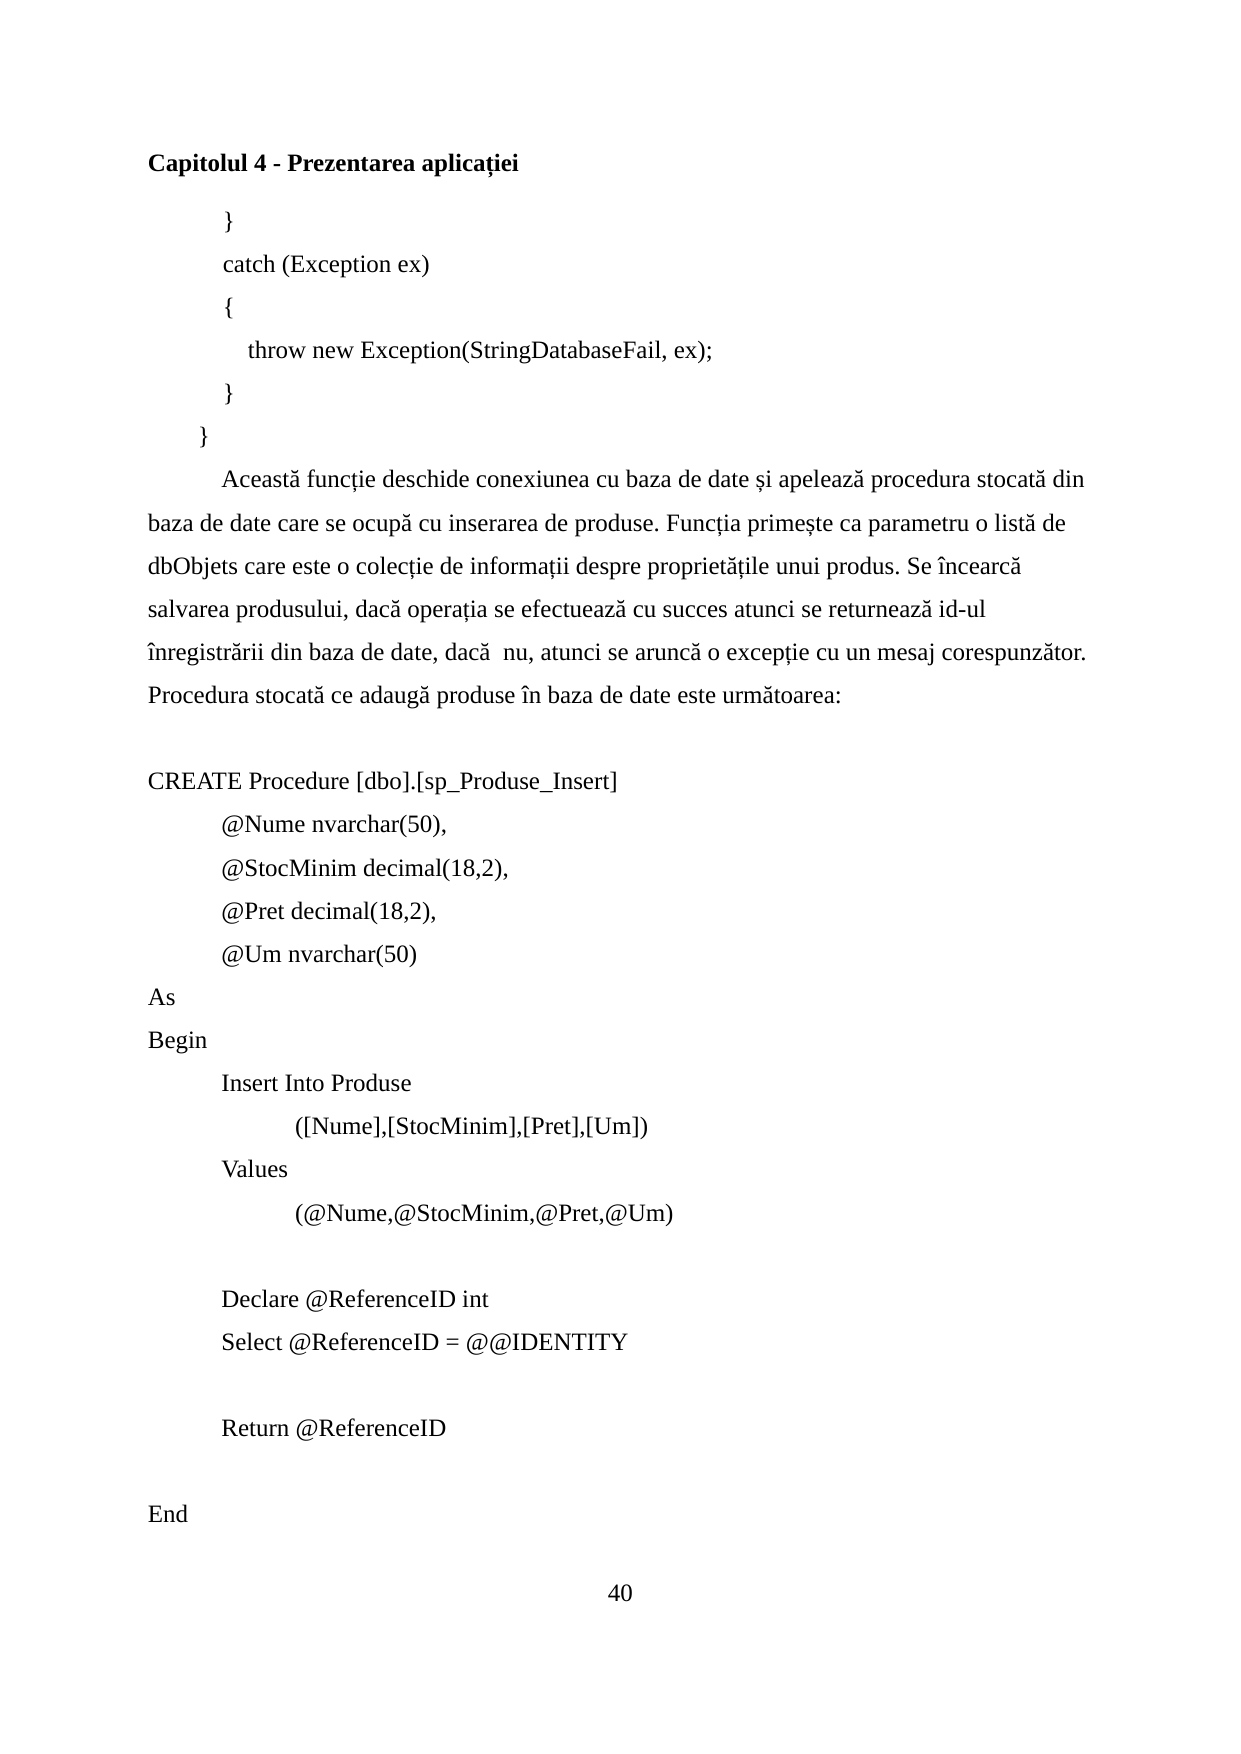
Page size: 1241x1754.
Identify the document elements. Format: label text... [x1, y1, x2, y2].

text } [148, 378, 1093, 407]
text @StocMinim decimal(18,2), [148, 853, 1093, 881]
text @Nume nvarchar(50), [148, 809, 1093, 838]
text throw new Exception(StringDatabaseFail, ex); [148, 335, 1093, 364]
text As [148, 982, 1093, 1011]
text Return @ReferenceID [148, 1413, 1093, 1442]
text catch (Exception ex) [148, 249, 1093, 278]
text } [148, 421, 1093, 450]
text { [148, 292, 1093, 321]
text @Um nvarchar(50) [148, 939, 1093, 968]
text Insert Into Produse [148, 1068, 1093, 1097]
text @Pret decimal(18,2), [148, 896, 1093, 924]
text } [148, 206, 1093, 234]
text ([Nume],[StocMinim],[Pret],[Um]) [148, 1111, 1093, 1140]
text Select @ReferenceID = @@IDENTITY [148, 1327, 1093, 1356]
text CREATE Procedure [dbo].[sp_Produse_Insert] [148, 766, 1093, 795]
text (@Nume,@StocMinim,@Pret,@Um) [148, 1198, 1093, 1226]
text End [148, 1499, 1093, 1528]
text Values [148, 1154, 1093, 1183]
text Această funcție deschide conexiunea cu baza de date și apelează procedura stocată din baza de date care se ocupă cu inserarea de produse. Funcția primește ca parametru o listă de dbObjets care este o colecție de informații despre proprietățile unui produs. Se încearcă salvarea produsului, dacă operația se efectuează cu succes atunci se returnează id-ul înregistrării din baza de date, dacă nu, atunci se aruncă o excepție cu un mesaj corespunzător. Procedura stocată ce adaugă produse în baza de date este următoarea: [148, 464, 1093, 709]
text Begin [148, 1025, 1093, 1054]
text Declare @ReferenceID int [148, 1284, 1093, 1313]
